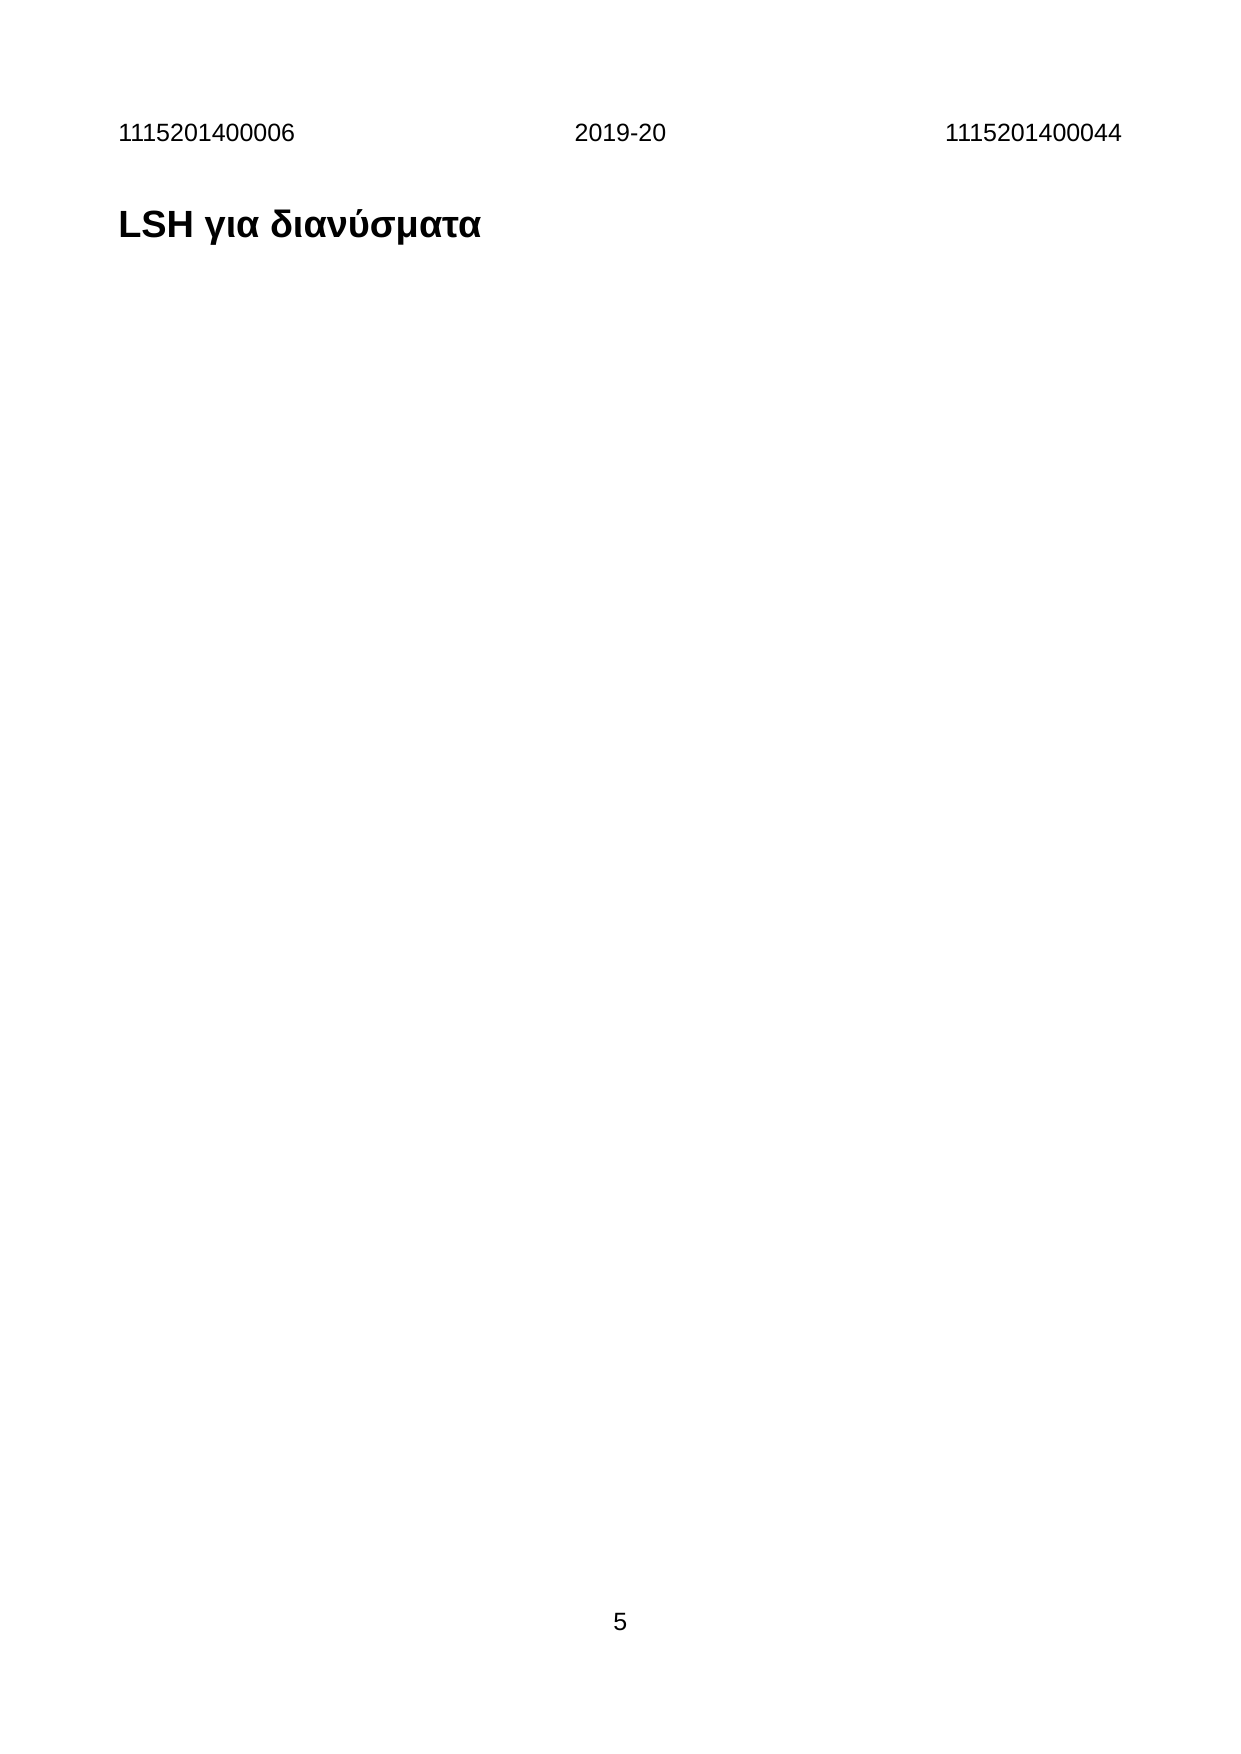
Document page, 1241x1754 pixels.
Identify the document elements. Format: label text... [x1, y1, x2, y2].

subtitle LSH για διανύσματα [118, 201, 1122, 245]
